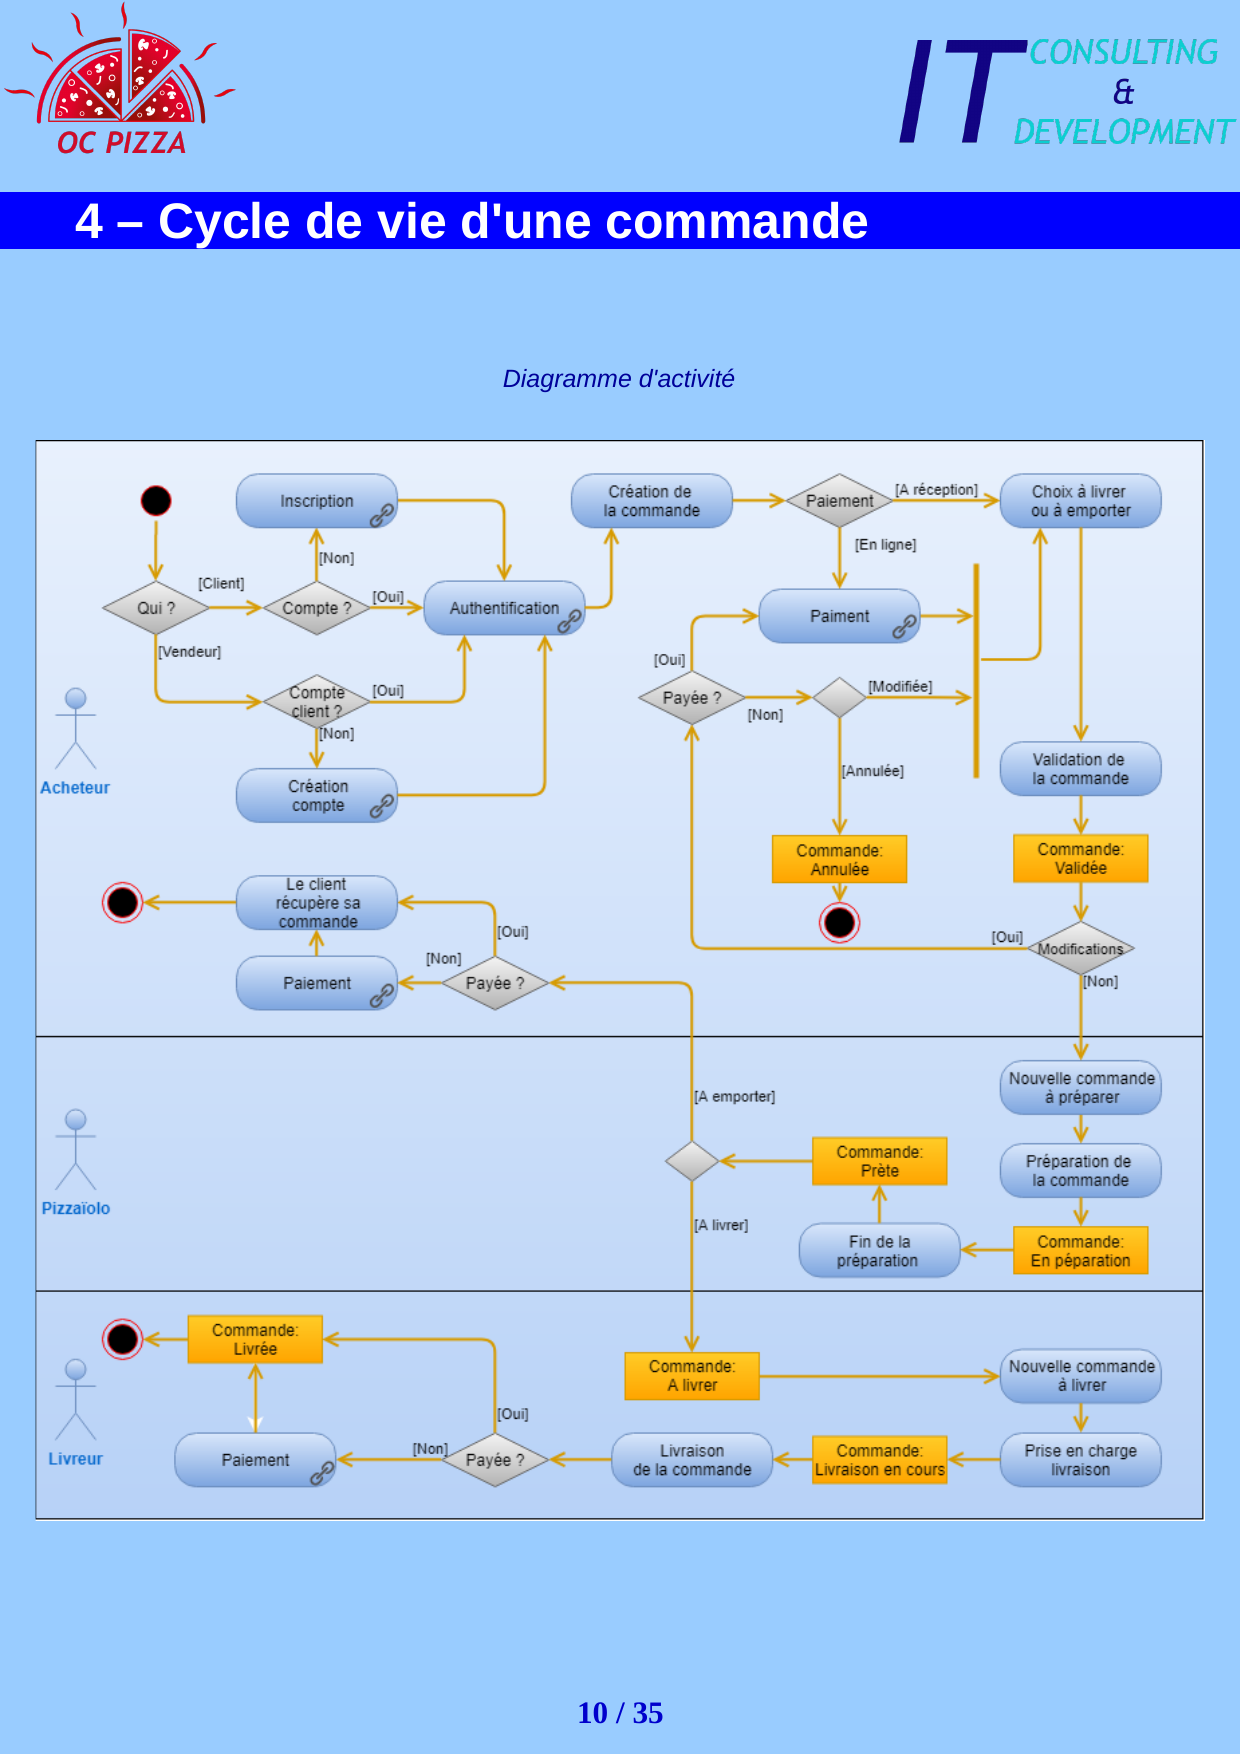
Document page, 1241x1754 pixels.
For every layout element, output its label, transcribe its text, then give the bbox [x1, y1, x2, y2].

picture [35, 440, 1205, 1521]
picture [0, 0, 237, 163]
text Diagramme d'activité [0, 364, 1240, 393]
picture [884, 21, 1240, 163]
text 4 – Cycle de vie d'une commande [0, 192, 1240, 249]
